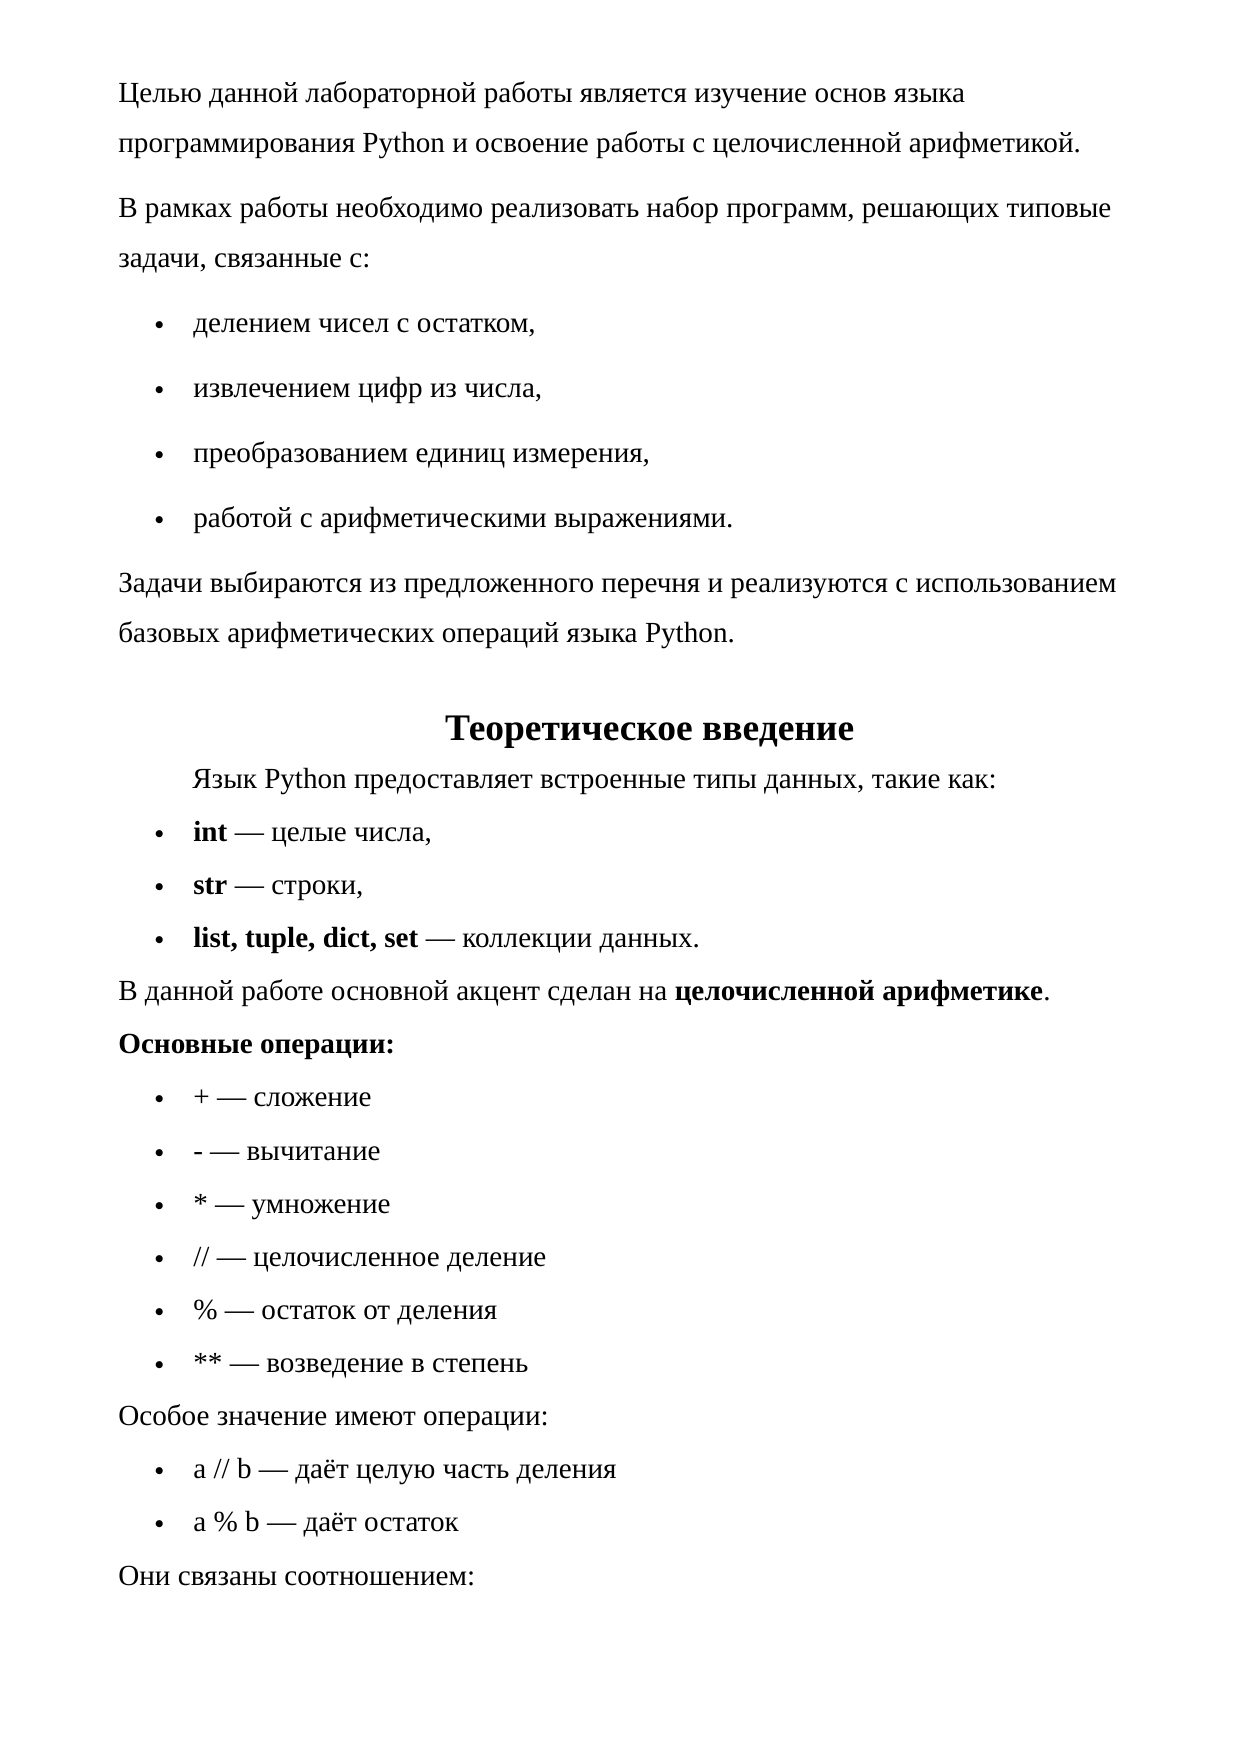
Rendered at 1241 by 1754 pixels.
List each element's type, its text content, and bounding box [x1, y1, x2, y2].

subtitle Теоретическое введение [118, 705, 1181, 748]
list int — целые числа, [156, 814, 1181, 847]
text Задачи выбираются из предложенного перечня и реализуются с использованием базовых арифметических операций языка Python. [118, 565, 1181, 649]
list // — целочисленное деление [156, 1239, 1181, 1272]
list делением чисел с остатком, [156, 305, 1181, 339]
list a // b — даёт целую часть деления [156, 1451, 1181, 1485]
list преобразованием единиц измерения, [156, 435, 1181, 469]
list % — остаток от деления [156, 1292, 1181, 1326]
text Особое значение имеют операции: [118, 1398, 1181, 1432]
text Язык Python предоставляет встроенные типы данных, такие как: [118, 761, 1181, 794]
text Основные операции: [118, 1026, 1181, 1060]
list - — вычитание [156, 1133, 1181, 1166]
list ** — возведение в степень [156, 1345, 1181, 1379]
text В рамках работы необходимо реализовать набор программ, решающих типовые задачи, связанные с: [118, 190, 1181, 274]
list работой с арифметическими выражениями. [156, 500, 1181, 534]
list + — сложение [156, 1079, 1181, 1113]
list * — умножение [156, 1186, 1181, 1219]
list a % b — даёт остаток [156, 1504, 1181, 1538]
list list, tuple, dict, set — коллекции данных. [156, 920, 1181, 954]
list извлечением цифр из числа, [156, 370, 1181, 404]
text Они связаны соотношением: [118, 1558, 1181, 1591]
list str — строки, [156, 867, 1181, 901]
text Целью данной лабораторной работы является изучение основ языка программирования Python и освоение работы с целочисленной арифметикой. [118, 75, 1181, 159]
text В данной работе основной акцент сделан на целочисленной арифметике. [118, 973, 1181, 1007]
